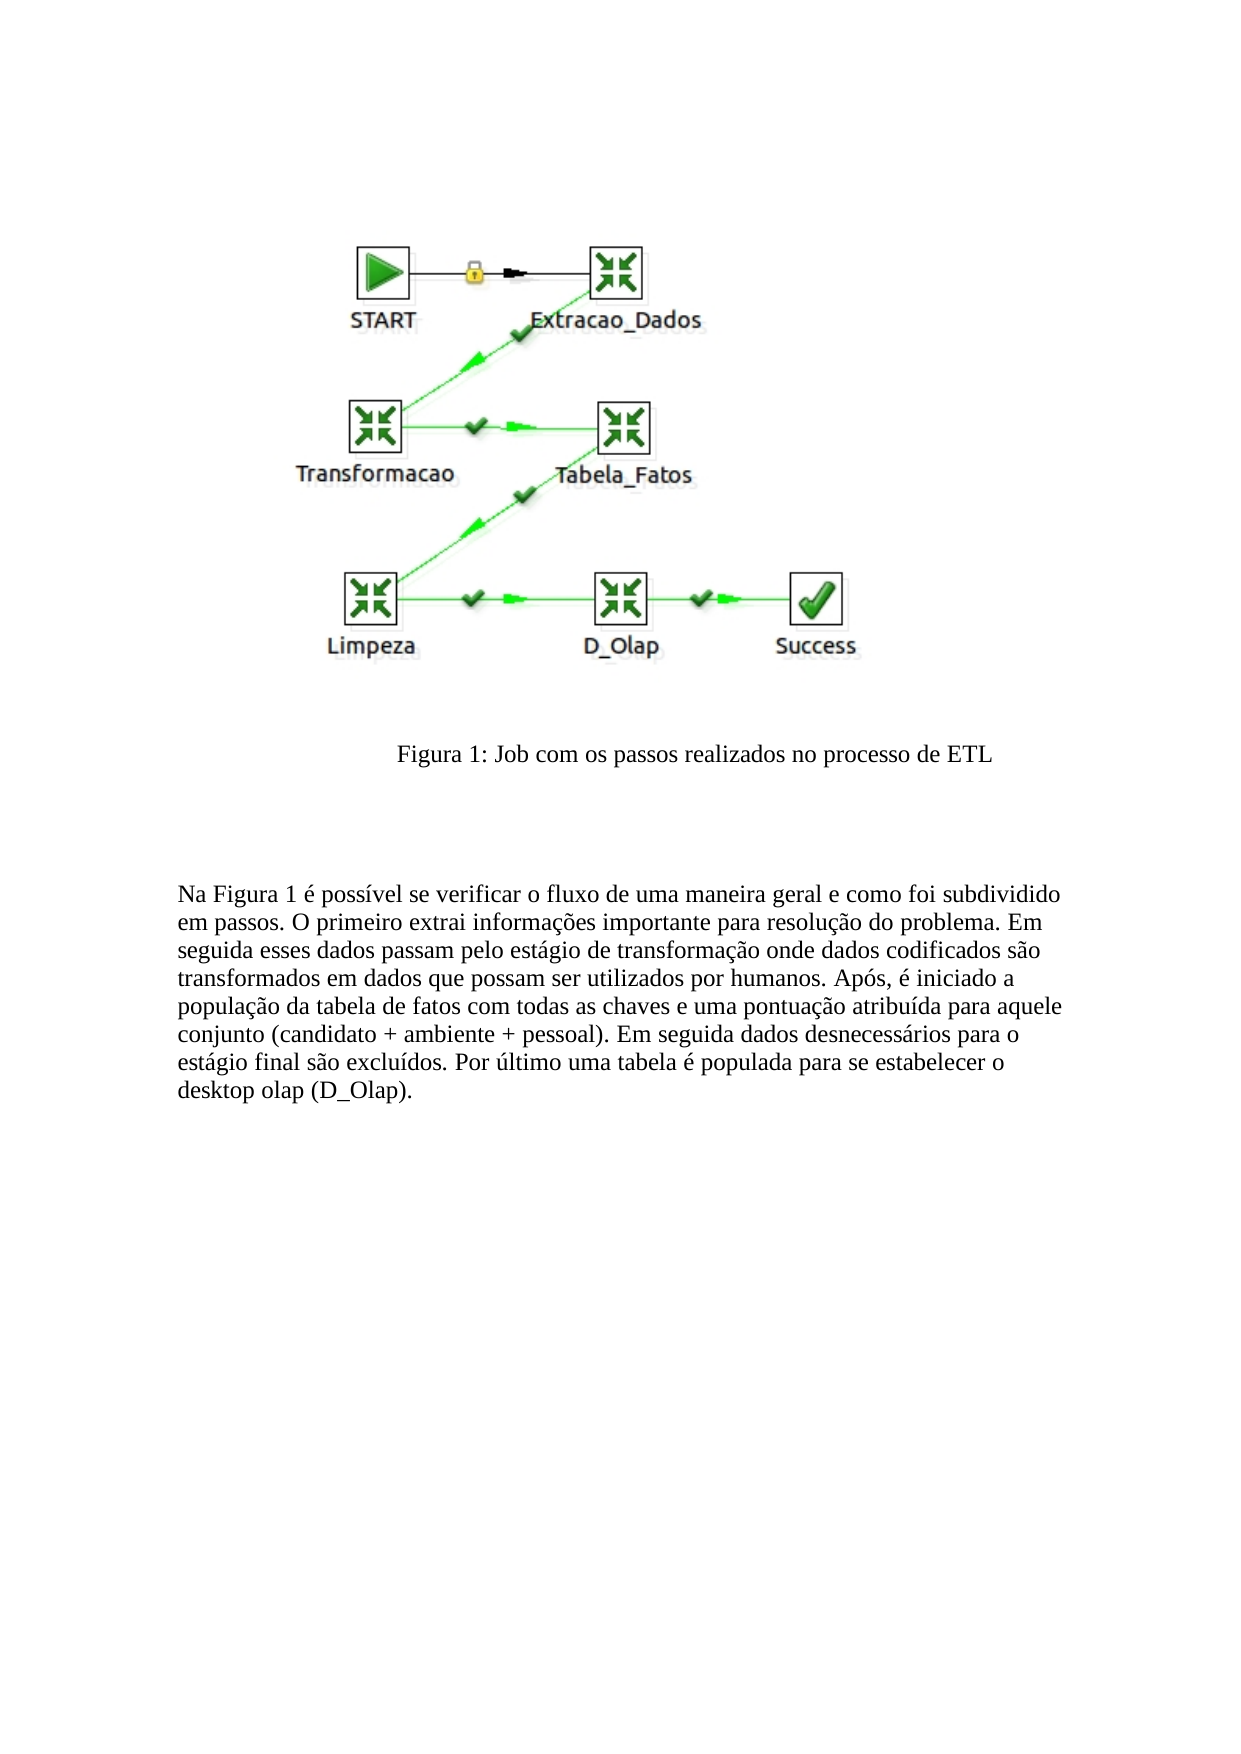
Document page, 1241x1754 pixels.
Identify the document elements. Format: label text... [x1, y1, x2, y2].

text Figura 1: Job com os passos realizados no processo de ETL [177, 207, 1063, 767]
picture [271, 206, 940, 740]
text Na Figura 1 é possível se verificar o fluxo de uma maneira geral e como foi subdividido em passos. O primeiro extrai informações importante para resolução do problema. Em seguida esses dados passam pelo estágio de transformação onde dados codificados são transformados em dados que possam ser utilizados por humanos. Após, é iniciado a população da tabela de fatos com todas as chaves e uma pontuação atribuída para aquele conjunto (candidato + ambiente + pessoal). Em seguida dados desnecessários para o estágio final são excluídos. Por último uma tabela é populada para se estabelecer o desktop olap (D_Olap). [177, 879, 1063, 1104]
